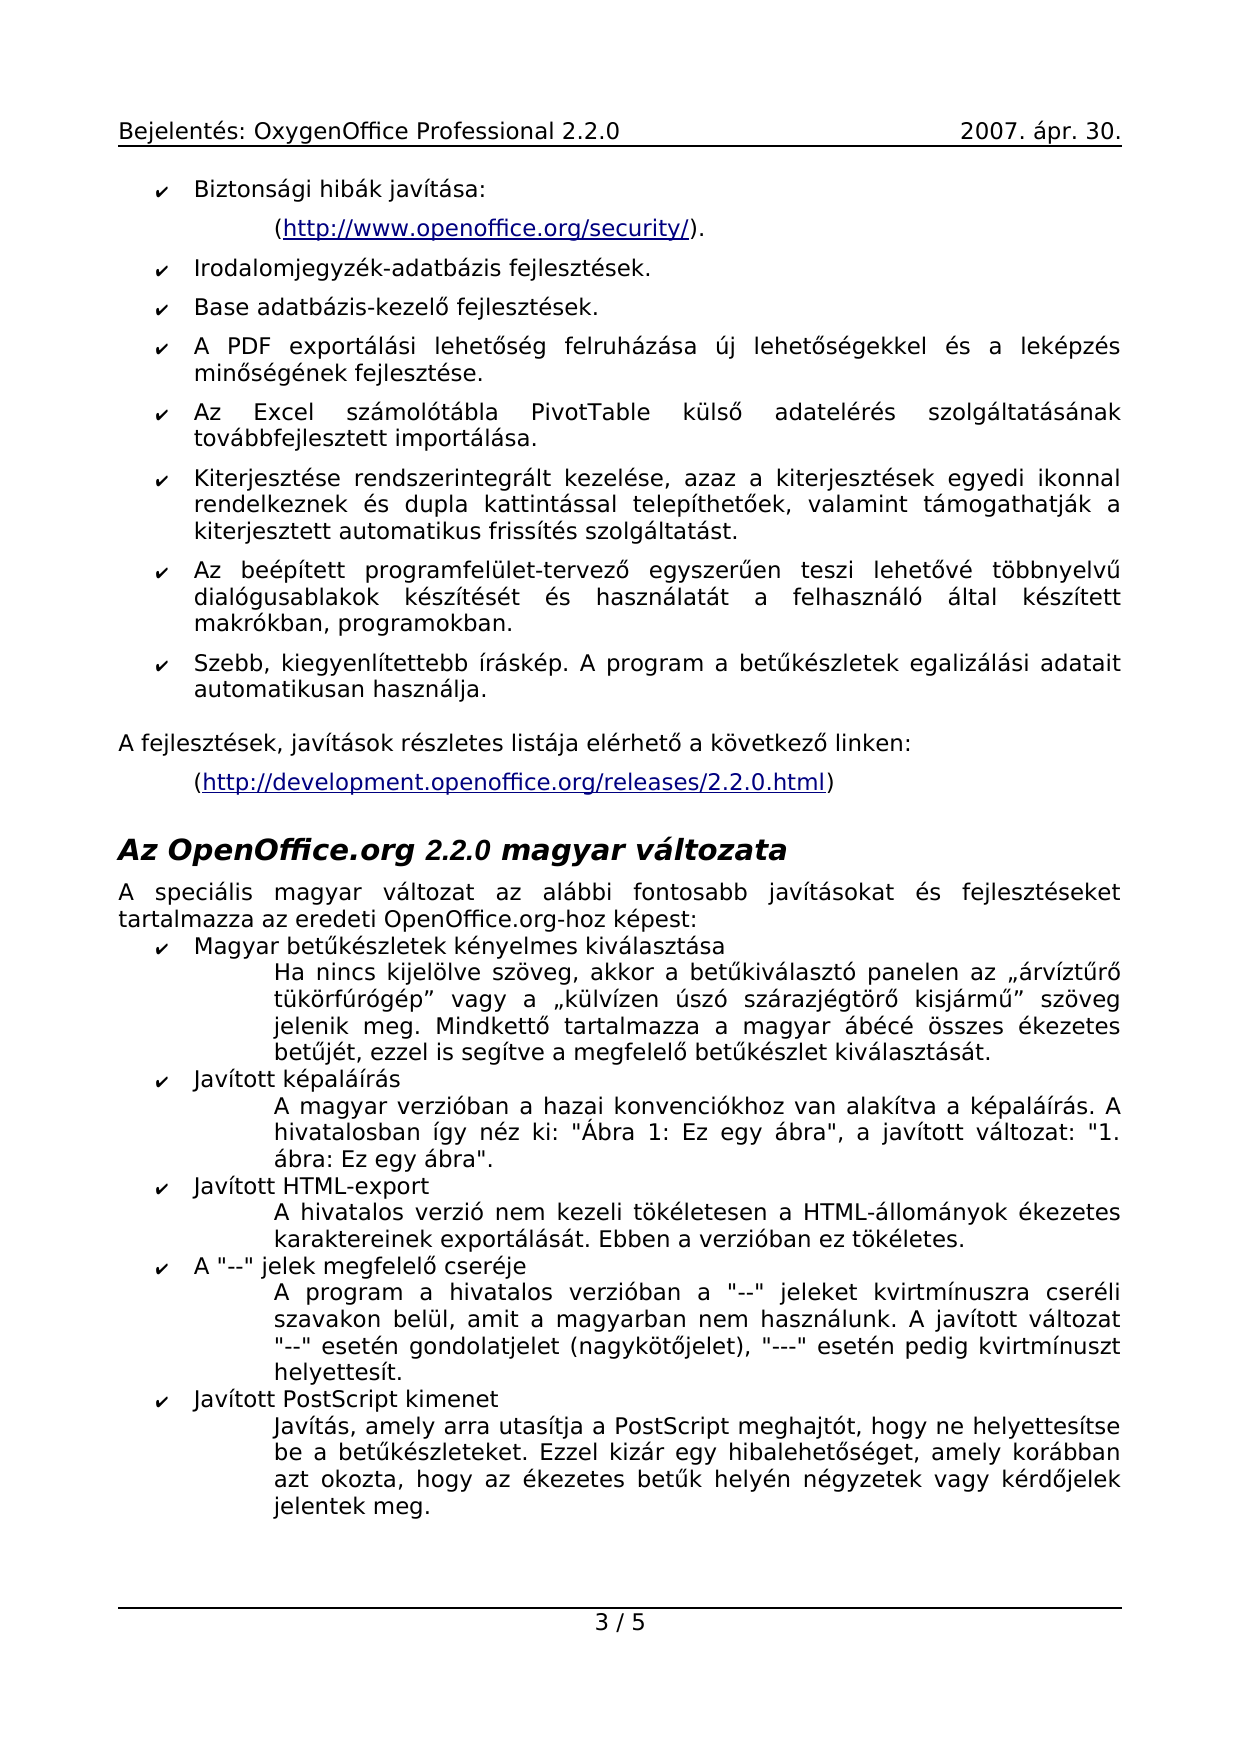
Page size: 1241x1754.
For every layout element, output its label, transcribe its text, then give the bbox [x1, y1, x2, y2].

list Ha nincs kijelölve szöveg, akkor a betűkiválasztó panelen az „árvíztűrő tükörfúrógép” vagy a „külvízen úszó szárazjégtörő kisjármű” szöveg jelenik meg. Mindkettő tartalmazza a magyar ábécé összes ékezetes betűjét, ezzel is segítve a megfelelő betűkészlet kiválasztását. [118, 959, 1122, 1066]
list Javított képaláírás [156, 1066, 1122, 1093]
list Kiterjesztése rendszerintegrált kezelése, azaz a kiterjesztések egyedi ikonnal rendelkeznek és dupla kattintással telepíthetőek, valamint támogathatják a kiterjesztett automatikus frissítés szolgáltatást. [156, 465, 1122, 545]
list Irodalomjegyzék-adatbázis fejlesztések. [156, 255, 1122, 281]
list Magyar betűkészletek kényelmes kiválasztása [156, 933, 1122, 959]
list A magyar verzióban a hazai konvenciókhoz van alakítva a képaláírás. A hivatalosban így néz ki: "Ábra 1: Ez egy ábra", a javított változat: "1. ábra: Ez egy ábra". [118, 1093, 1122, 1173]
list Javított PostScript kimenet [156, 1386, 1122, 1413]
list Az Excel számolótábla PivotTable külső adatelérés szolgáltatásának továbbfejlesztett importálása. [156, 399, 1122, 452]
list Az beépített programfelület-tervező egyszerűen teszi lehetővé többnyelvű dialógusablakok készítését és használatát a felhasználó által készített makrókban, programokban. [156, 557, 1122, 637]
text A fejlesztések, javítások részletes listája elérhető a következő linken: [118, 730, 1122, 756]
list Javítás, amely arra utasítja a PostScript meghajtót, hogy ne helyettesítse be a betűkészleteket. Ezzel kizár egy hibalehetőséget, amely korábban azt okozta, hogy az ékezetes betűk helyén négyzetek vagy kérdőjelek jelentek meg. [118, 1413, 1122, 1519]
list A "--" jelek megfelelő cseréje [156, 1253, 1122, 1279]
list A program a hivatalos verzióban a "--" jeleket kvirtmínuszra cseréli szavakon belül, amit a magyarban nem használunk. A javított változat "--" esetén gondolatjelet (nagykötőjelet), "---" esetén pedig kvirtmínuszt helyettesít. [118, 1279, 1122, 1386]
text A speciális magyar változat az alábbi fontosabb javításokat és fejlesztéseket tartalmazza az eredeti OpenOffice.org-hoz képest: [118, 879, 1122, 933]
list Biztonsági hibák javítása: [156, 176, 1122, 203]
list A PDF exportálási lehetőség felruházása új lehetőségekkel és a leképzés minőségének fejlesztése. [156, 333, 1122, 386]
list (http://www.openoffice.org/security/). [118, 216, 1122, 242]
list Szebb, kiegyenlítettebb íráskép. A program a betűkészletek egalizálási adatait automatikusan használja. [156, 650, 1122, 703]
subtitle Az OpenOffice.org 2.2.0 magyar változata [118, 833, 1122, 867]
list Base adatbázis-kezelő fejlesztések. [156, 294, 1122, 321]
list A hivatalos verzió nem kezeli tökéletesen a HTML-állományok ékezetes karaktereinek exportálását. Ebben a verzióban ez tökéletes. [118, 1199, 1122, 1253]
list (http://development.openoffice.org/releases/2.2.0.html) [156, 769, 1122, 796]
list Javított HTML-export [156, 1173, 1122, 1199]
